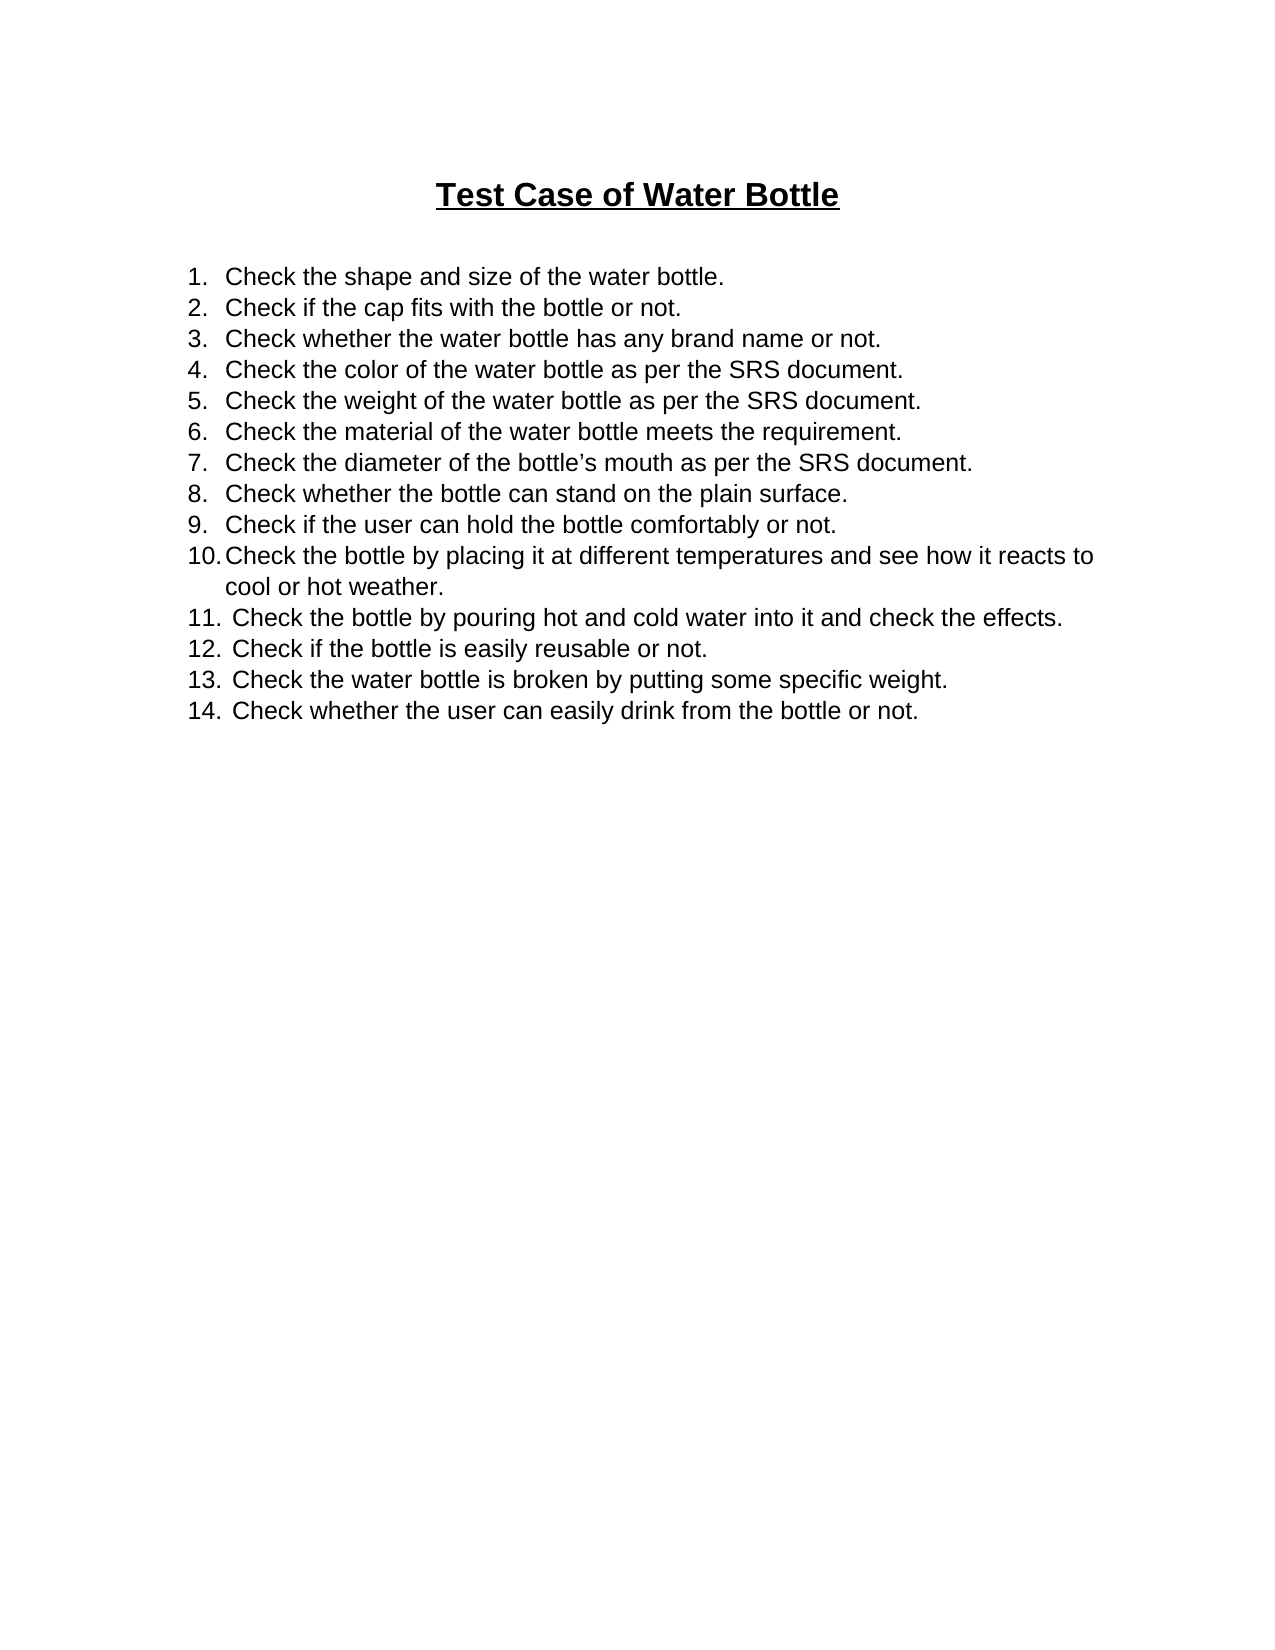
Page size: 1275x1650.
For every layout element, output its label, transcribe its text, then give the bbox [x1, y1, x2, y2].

subtitle Test Case of Water Bottle [150, 175, 1125, 213]
list Check the bottle by pouring hot and cold water into it and check the effects. [187, 603, 1125, 632]
list Check the diameter of the bottle’s mouth as per the SRS document. [187, 448, 1125, 477]
list Check if the user can hold the bottle comfortably or not. [187, 510, 1125, 539]
list Check whether the user can easily drink from the bottle or not. [187, 696, 1125, 725]
list Check the color of the water bottle as per the SRS document. [187, 355, 1125, 383]
list Check whether the bottle can stand on the plain surface. [187, 479, 1125, 508]
list Check the bottle by placing it at different temperatures and see how it reacts to cool or hot weather. [187, 541, 1125, 601]
list Check the material of the water bottle meets the requirement. [187, 417, 1125, 446]
list Check whether the water bottle has any brand name or not. [187, 324, 1125, 352]
list Check the shape and size of the water bottle. [187, 262, 1125, 290]
list Check the weight of the water bottle as per the SRS document. [187, 386, 1125, 414]
list Check the water bottle is broken by putting some specific weight. [187, 665, 1125, 694]
list Check if the bottle is easily reusable or not. [187, 634, 1125, 663]
list Check if the cap fits with the bottle or not. [187, 293, 1125, 321]
